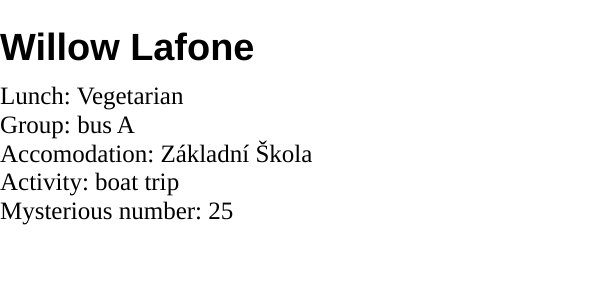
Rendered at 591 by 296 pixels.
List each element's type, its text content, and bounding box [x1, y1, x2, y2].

text Accomodation: Základní Škola [0, 139, 591, 167]
text Lunch: Vegetarian [0, 81, 591, 110]
subtitle Willow Lafone [0, 25, 591, 69]
text Mysterious number: 25 [0, 196, 591, 225]
text Activity: boat trip [0, 167, 591, 196]
text Group: bus A [0, 110, 591, 139]
